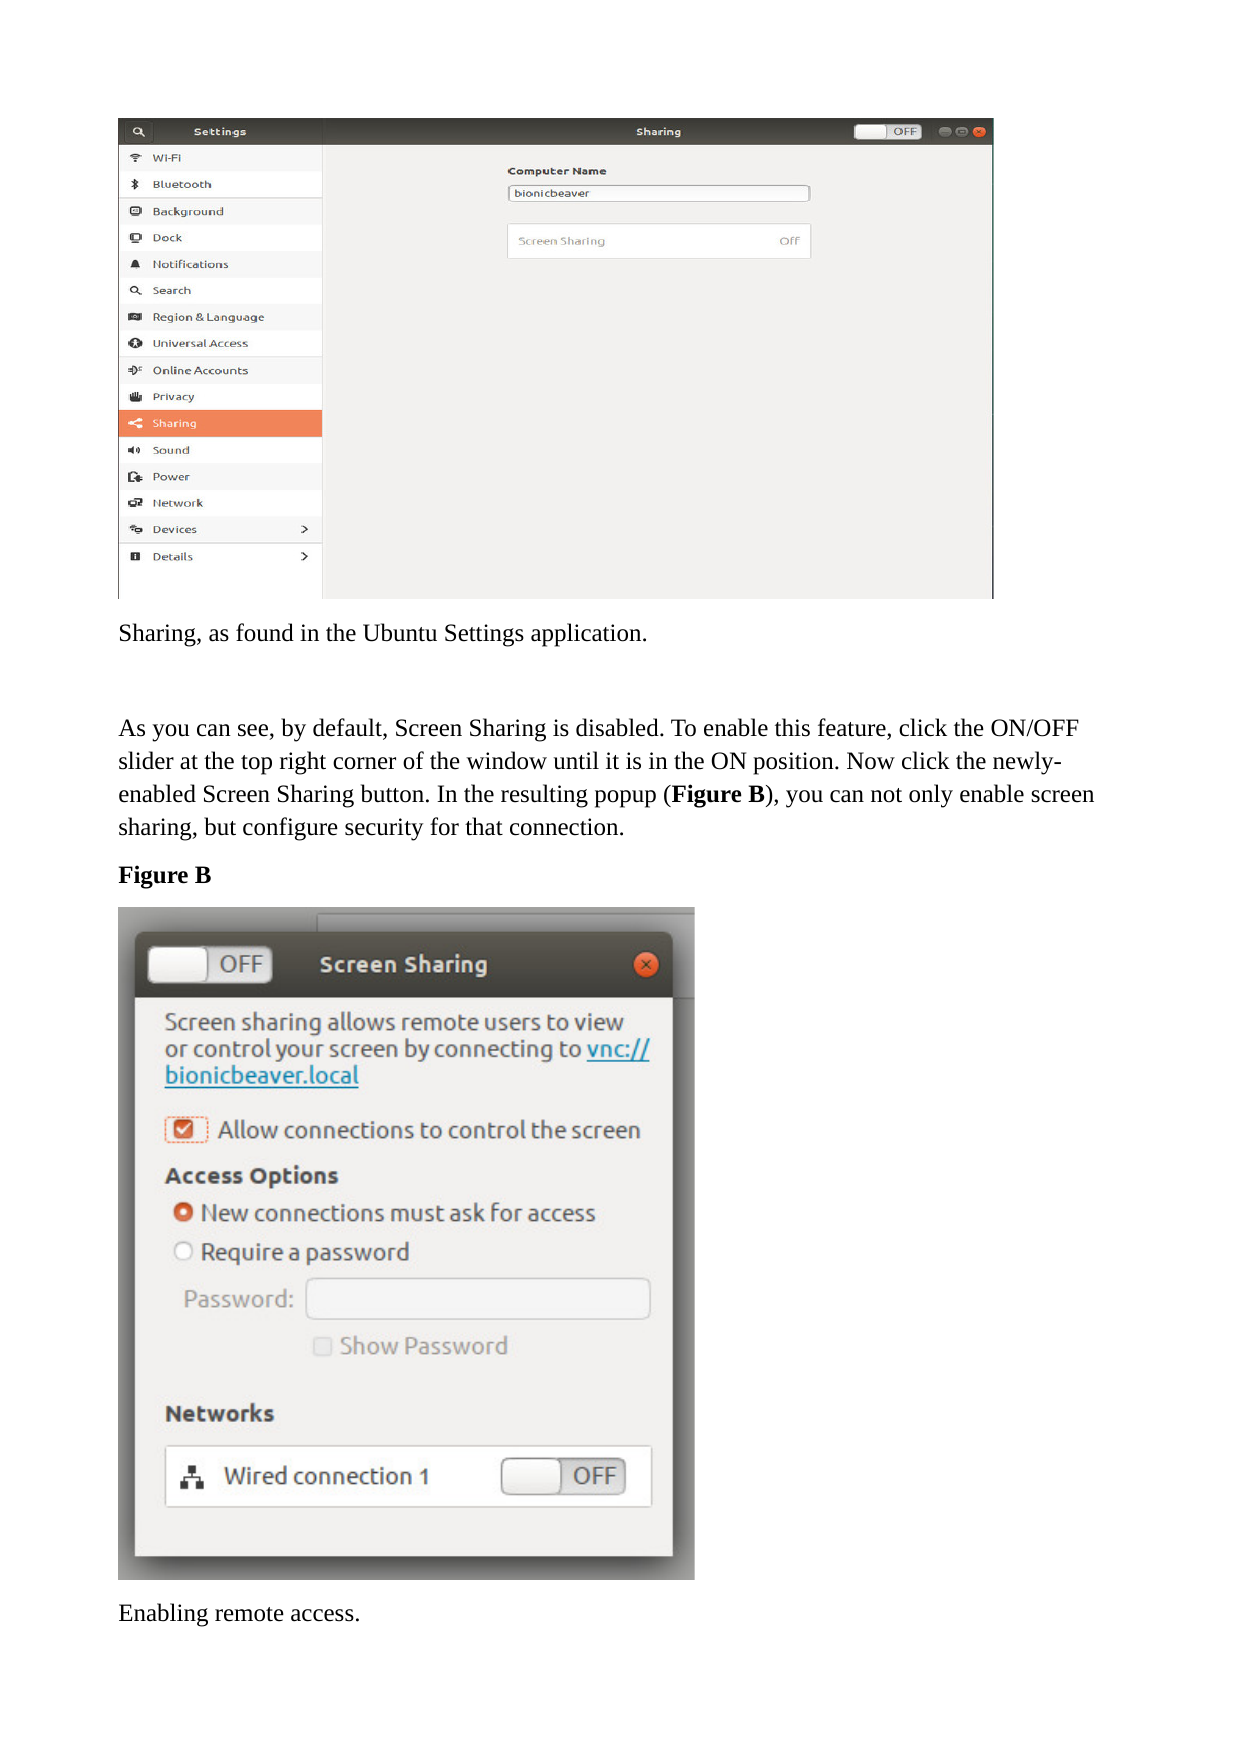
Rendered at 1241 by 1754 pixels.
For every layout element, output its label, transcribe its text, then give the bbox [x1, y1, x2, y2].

text Enabling remote access. [118, 1598, 1122, 1627]
text Sharing, as found in the Ubuntu Settings application. [118, 618, 1122, 647]
picture [118, 907, 695, 1580]
text Figure B [118, 860, 1122, 888]
text As you can see, by default, Screen Sharing is disabled. To enable this feature, click the ON/OFF slider at the top right corner of the window until it is in the ON position. Now click the newly-enabled Screen Sharing button. In the resulting popup (Figure B), you can not only enable screen sharing, but configure security for that connection. [118, 713, 1122, 841]
picture [118, 118, 994, 599]
